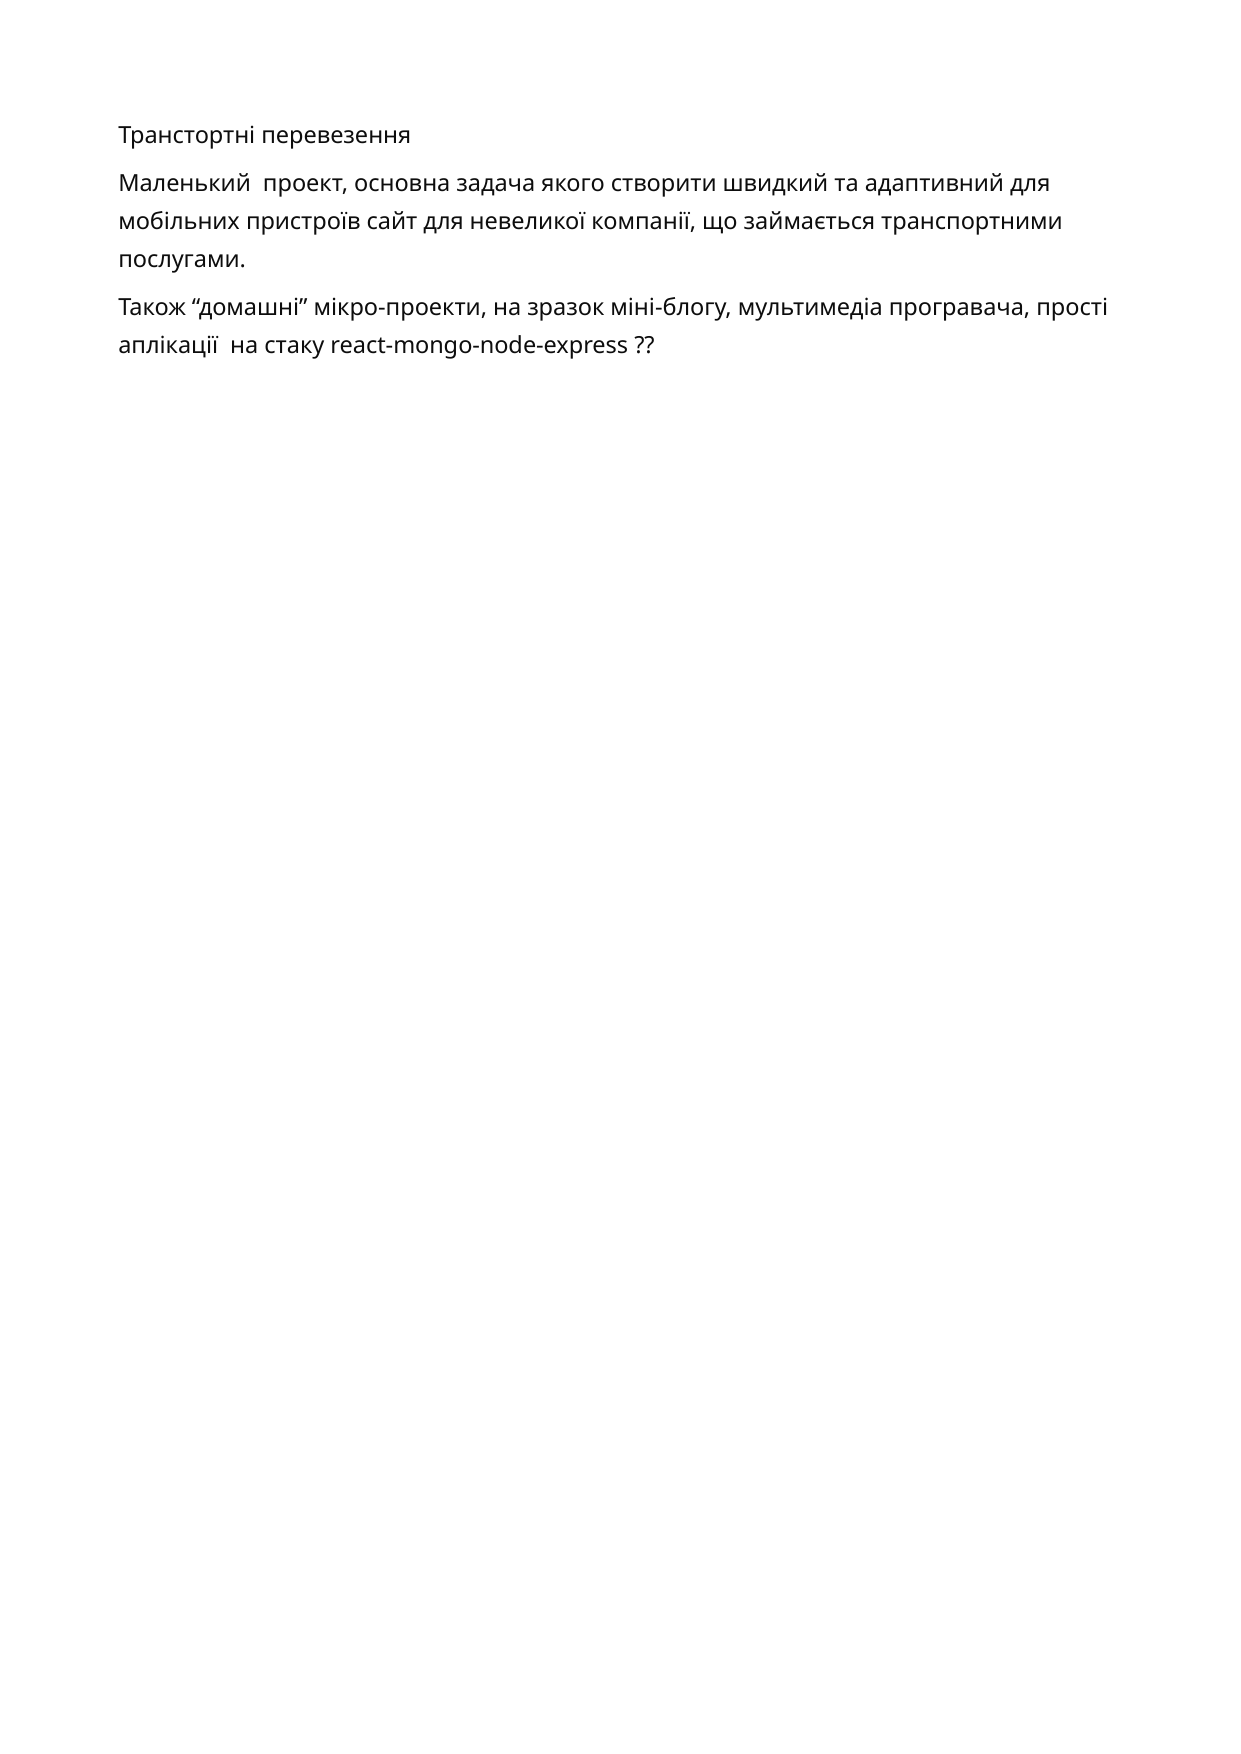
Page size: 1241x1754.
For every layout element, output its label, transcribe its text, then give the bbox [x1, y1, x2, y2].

text Транстортні перевезення [118, 118, 1122, 150]
text Маленький проект, основна задача якого створити швидкий та адаптивний для мобільних пристроїв сайт для невеликої компанії, що займається транспортними послугами. [118, 166, 1122, 274]
text Також “домашні” мікро-проекти, на зразок міні-блогу, мультимедіа програвача, прості аплікації на стаку react-mongo-node-express ?? [118, 290, 1122, 361]
